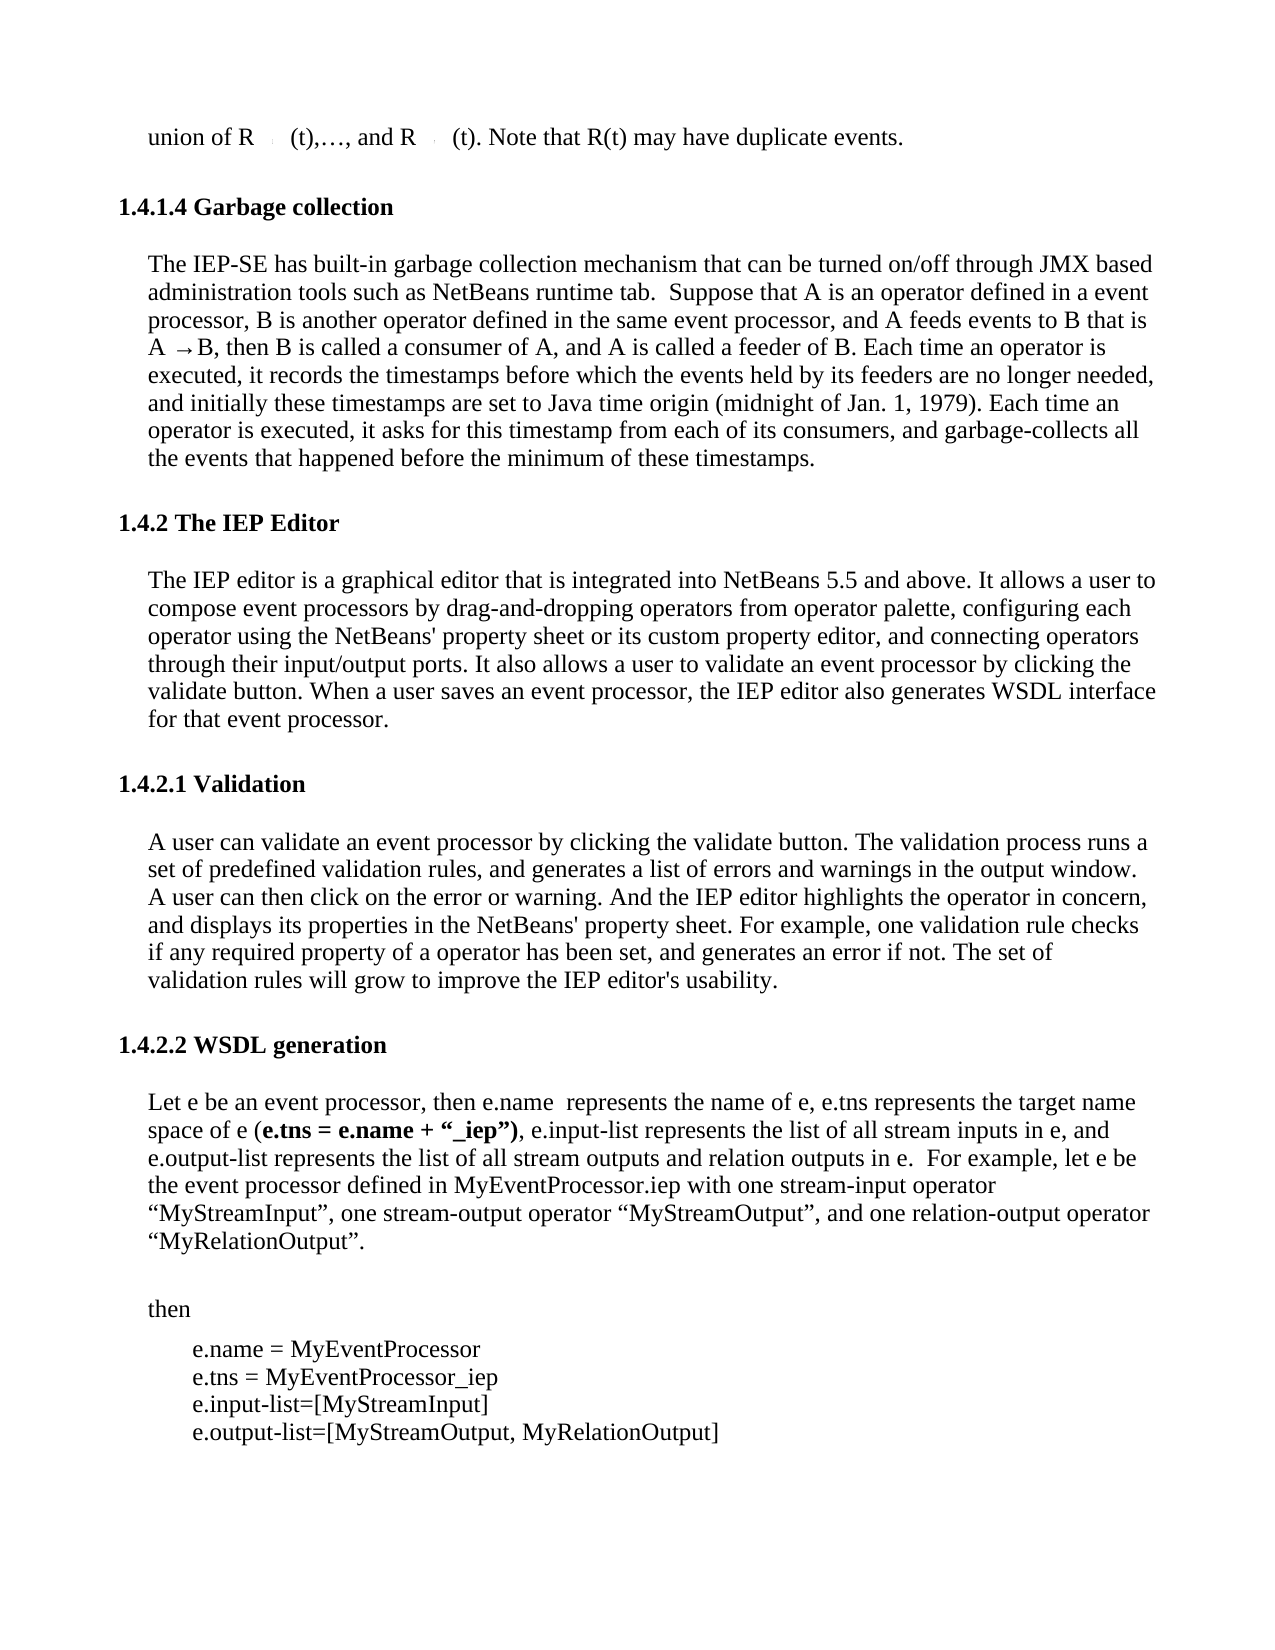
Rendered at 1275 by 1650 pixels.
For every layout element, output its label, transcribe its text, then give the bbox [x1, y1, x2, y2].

subtitle 1.4.2 The IEP Editor [118, 509, 1157, 537]
text The IEP-SE has built-in garbage collection mechanism that can be turned on/off through JMX based administration tools such as NetBeans runtime tab. Suppose that A is an operator defined in a event processor, B is another operator defined in the same event processor, and A feeds events to B that is A →B, then B is called a consumer of A, and A is called a feeder of B. Each time an operator is executed, it records the timestamps before which the events held by its feeders are no longer needed, and initially these timestamps are set to Java time origin (midnight of Jan. 1, 1979). Each time an operator is executed, it asks for this timestamp from each of its consumers, and garbage-collects all the events that happened before the minimum of these timestamps. [148, 250, 1157, 472]
subtitle 1.4.1.4 Garbage collection [118, 193, 1157, 221]
text e.name = MyEventProcessor [118, 1335, 1157, 1363]
text e.tns = MyEventProcessor_iep [118, 1363, 1157, 1391]
text e.output-list=[MyStreamOutput, MyRelationOutput] [118, 1418, 1157, 1446]
text e.input-list=[MyStreamInput] [118, 1391, 1157, 1418]
subtitle 1.4.2.2 WSDL generation [118, 1031, 1157, 1059]
text The IEP editor is a graphical editor that is integrated into NetBeans 5.5 and above. It allows a user to compose event processors by drag-and-dropping operators from operator palette, configuring each operator using the NetBeans' property sheet or its custom property editor, and connecting operators through their input/output ports. It also allows a user to validate an event processor by clicking the validate button. When a user saves an event processor, the IEP editor also generates WSDL interface for that event processor. [148, 567, 1157, 733]
subtitle 1.4.2.1 Validation [118, 770, 1157, 798]
text union of R(t),…, and R(t). Note that R(t) may have duplicate events. [148, 118, 1157, 156]
text then [148, 1295, 1157, 1323]
text A user can validate an event processor by clicking the validate button. The validation process runs a set of predefined validation rules, and generates a list of errors and warnings in the output window. A user can then click on the error or warning. And the IEP editor highlights the operator in concern, and displays its properties in the NetBeans' property sheet. For example, one validation rule checks if any required property of a operator has been set, and generates an error if not. The set of validation rules will grow to improve the IEP editor's usability. [148, 828, 1157, 994]
text Let e be an event processor, then e.name represents the name of e, e.tns represents the target name space of e (e.tns = e.name + “_iep”), e.input-list represents the list of all stream inputs in e, and e.output-list represents the list of all stream outputs and relation outputs in e. For example, let e be the event processor defined in MyEventProcessor.iep with one stream-input operator “MyStreamInput”, one stream-output operator “MyStreamOutput”, and one relation-output operator “MyRelationOutput”. [148, 1088, 1157, 1255]
